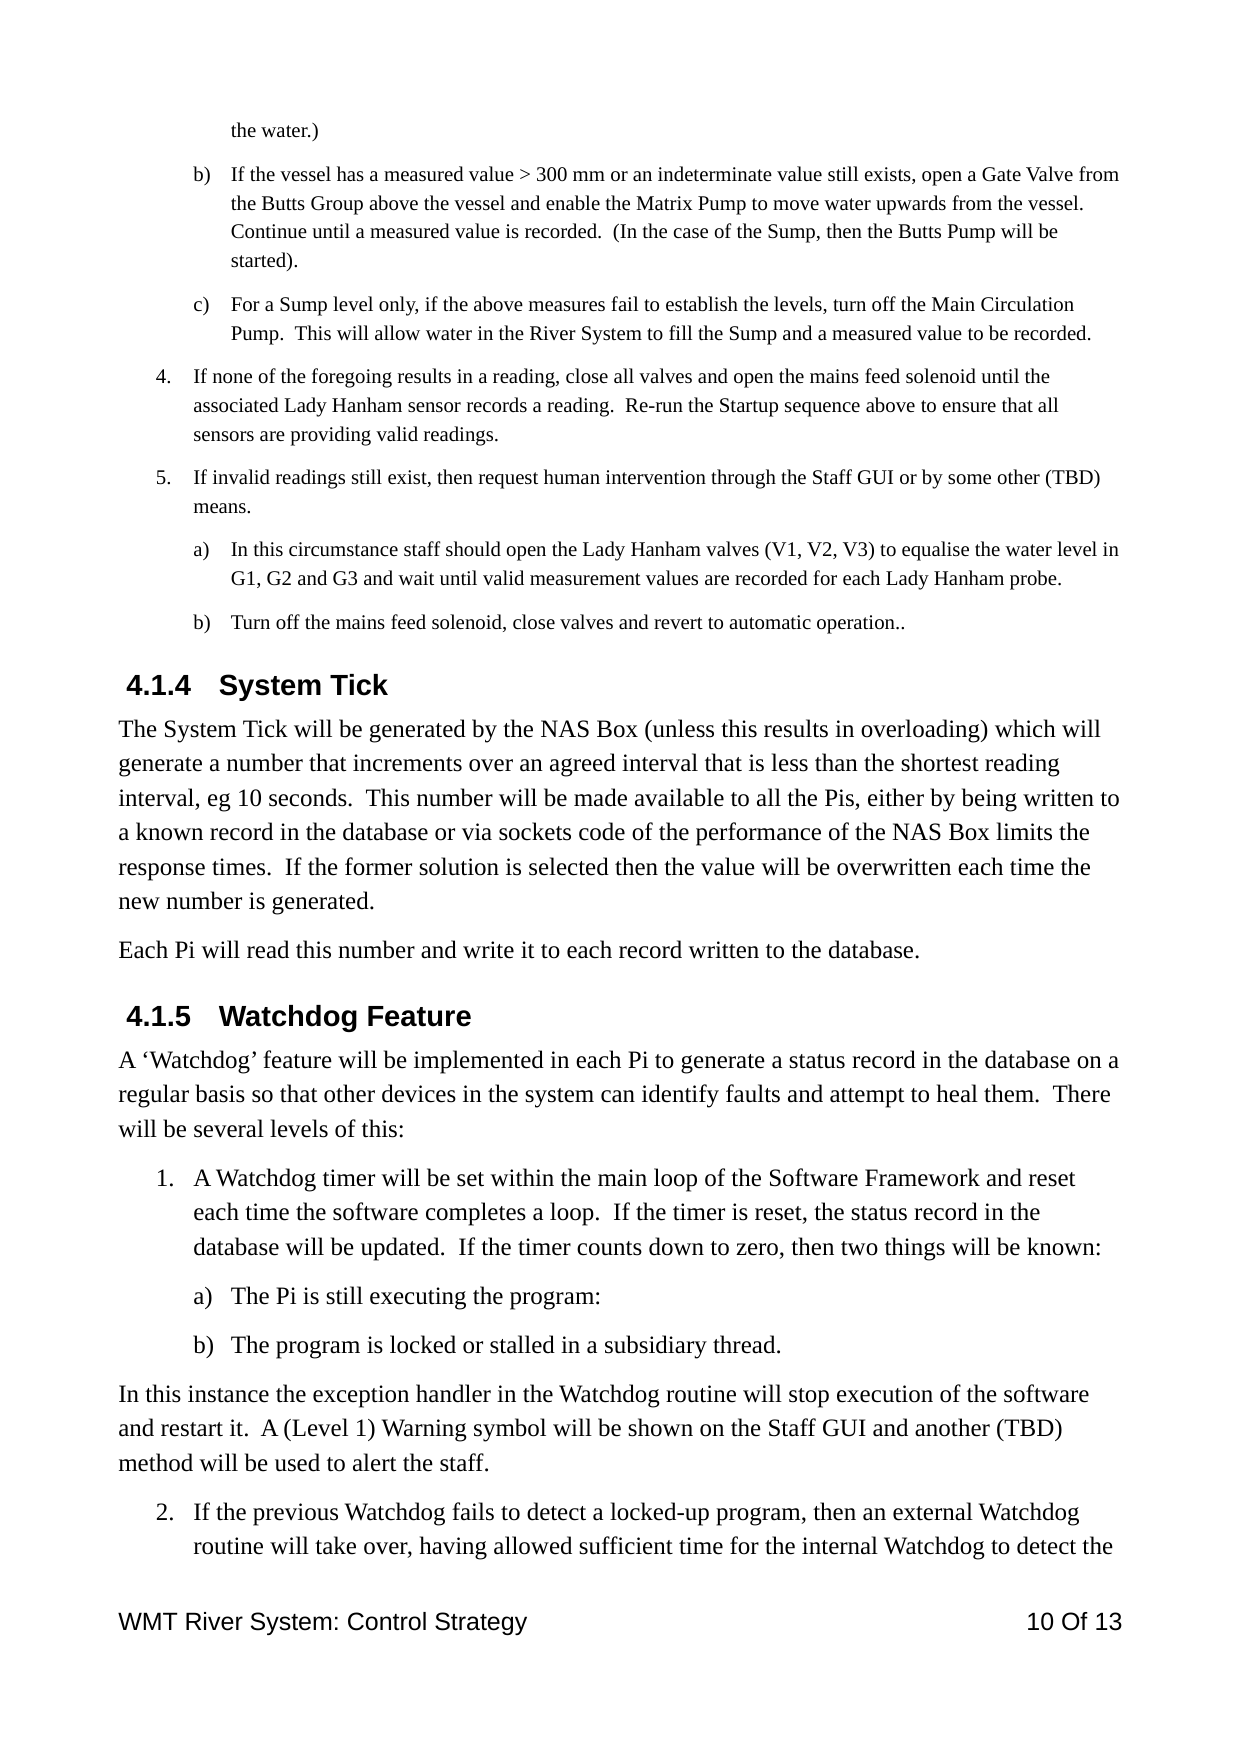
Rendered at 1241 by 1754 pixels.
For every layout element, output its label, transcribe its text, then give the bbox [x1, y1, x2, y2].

list A Watchdog timer will be set within the main loop of the Software Framework and reset each time the software completes a loop. If the timer is reset, the status record in the database will be updated. If the timer counts down to zero, then two things will be known: [156, 1163, 1122, 1261]
list The program is locked or stalled in a subsidiary thread. [193, 1330, 1122, 1359]
list If the previous Watchdog fails to detect a locked-up program, then an external Watchdog routine will take over, having allowed sufficient time for the internal Watchdog to detect the [156, 1497, 1122, 1560]
subtitle System Tick [118, 668, 1122, 701]
list Turn off the mains feed solenoid, close valves and revert to automatic operation.. [193, 609, 1122, 634]
text Each Pi will read this number and write it to each record written to the database. [118, 935, 1122, 964]
subtitle Watchdog Feature [118, 999, 1122, 1032]
text The System Tick will be generated by the NAS Box (unless this results in overloading) which will generate a number that increments over an agreed interval that is less than the shortest reading interval, eg 10 seconds. This number will be made available to all the Pis, either by being written to a known record in the database or via sockets code of the performance of the NAS Box limits the response times. If the former solution is selected then the value will be overwritten each time the new number is generated. [118, 714, 1122, 915]
text A ‘Watchdog’ feature will be implemented in each Pi to generate a status record in the database on a regular basis so that other devices in the system can identify faults and attempt to heal them. There will be several levels of this: [118, 1045, 1122, 1142]
list the water.) [193, 118, 1122, 142]
list If invalid readings still exist, then request human intervention through the Staff GUI or by some other (TBD) means. [156, 465, 1122, 518]
list The Pi is still executing the program: [193, 1281, 1122, 1309]
list If none of the foregoing results in a reading, close all valves and open the mains feed solenoid until the associated Lady Hanham sensor records a reading. Re-run the Startup sequence above to ensure that all sensors are providing valid readings. [156, 364, 1122, 446]
list If the vessel has a measured value > 300 mm or an indeterminate value still exists, open a Gate Valve from the Butts Group above the vessel and enable the Matrix Pump to move water upwards from the vessel. Continue until a measured value is recorded. (In the case of the Sump, then the Butts Pump will be started). [193, 162, 1122, 272]
list For a Sump level only, if the above measures fail to establish the levels, turn off the Main Circulation Pump. This will allow water in the River System to fill the Sump and a measured value to be recorded. [193, 292, 1122, 344]
list In this circumstance staff should open the Lady Hanham valves (V1, V2, V3) to equalise the water level in G1, G2 and G3 and wait until valid measurement values are recorded for each Lady Hanham probe. [193, 537, 1122, 590]
text In this instance the exception handler in the Watchdog routine will stop execution of the software and restart it. A (Level 1) Warning symbol will be shown on the Staff GUI and another (TBD) method will be used to alert the staff. [118, 1379, 1122, 1477]
